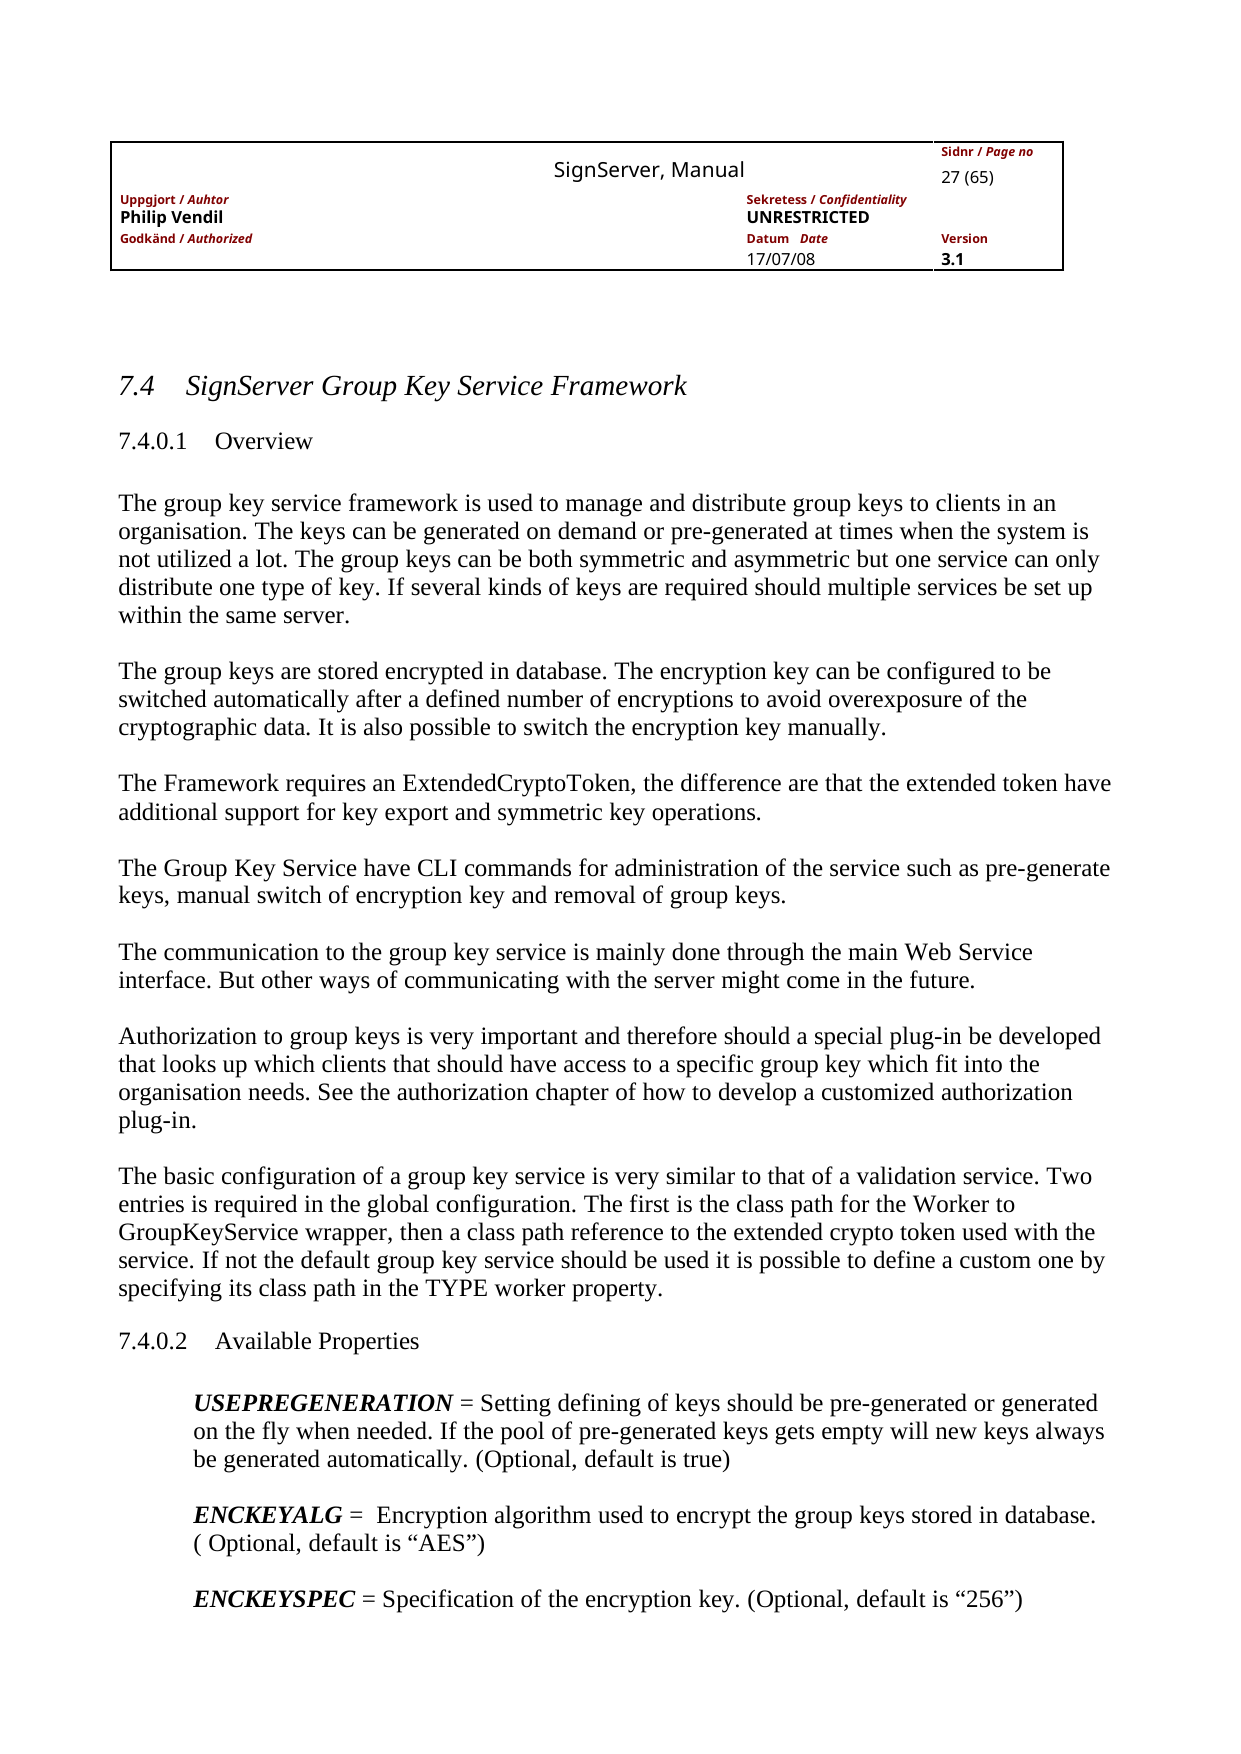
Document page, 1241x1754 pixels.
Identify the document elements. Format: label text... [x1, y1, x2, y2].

text The Framework requires an ExtendedCryptoToken, the difference are that the extended token have additional support for key export and symmetric key operations. [118, 769, 1122, 825]
text Authorization to group keys is very important and therefore should a special plug-in be developed that looks up which clients that should have access to a specific group key which fit into the organisation needs. See the authorization chapter of how to develop a customized authorization plug-in. [118, 1022, 1122, 1134]
text The basic configuration of a group key service is very similar to that of a validation service. Two entries is required in the global configuration. The first is the class path for the Worker to GroupKeyService wrapper, then a class path reference to the extended crypto token used with the service. If not the default group key service should be used it is possible to define a custom one by specifying its class path in the TYPE worker property. [118, 1162, 1122, 1302]
text ENCKEYALG = Encryption algorithm used to encrypt the group keys stored in database. ( Optional, default is “AES”) [193, 1501, 1122, 1557]
subtitle Overview [118, 427, 1122, 455]
text The group key service framework is used to manage and distribute group keys to clients in an organisation. The keys can be generated on demand or pre-generated at times when the system is not utilized a lot. The group keys can be both symmetric and asymmetric but one service can only distribute one type of key. If several kinds of keys are required should multiple services be set up within the same server. [118, 489, 1122, 629]
text The Group Key Service have CLI commands for administration of the service such as pre-generate keys, manual switch of encryption key and removal of group keys. [118, 853, 1122, 909]
text The group keys are stored encrypted in database. The encryption key can be configured to be switched automatically after a defined number of encryptions to avoid overexposure of the cryptographic data. It is also possible to switch the encryption key manually. [118, 657, 1122, 741]
text The communication to the group key service is mainly done through the main Web Service interface. But other ways of communicating with the server might come in the future. [118, 937, 1122, 993]
text USEPREGENERATION = Setting defining of keys should be pre-generated or generated on the fly when needed. If the pool of pre-generated keys gets empty will new keys always be generated automatically. (Optional, default is true) [193, 1389, 1122, 1473]
subtitle SignServer Group Key Service Framework [118, 369, 1122, 402]
subtitle Available Properties [118, 1327, 1122, 1355]
text ENCKEYSPEC = Specification of the encryption key. (Optional, default is “256”) [193, 1585, 1122, 1613]
